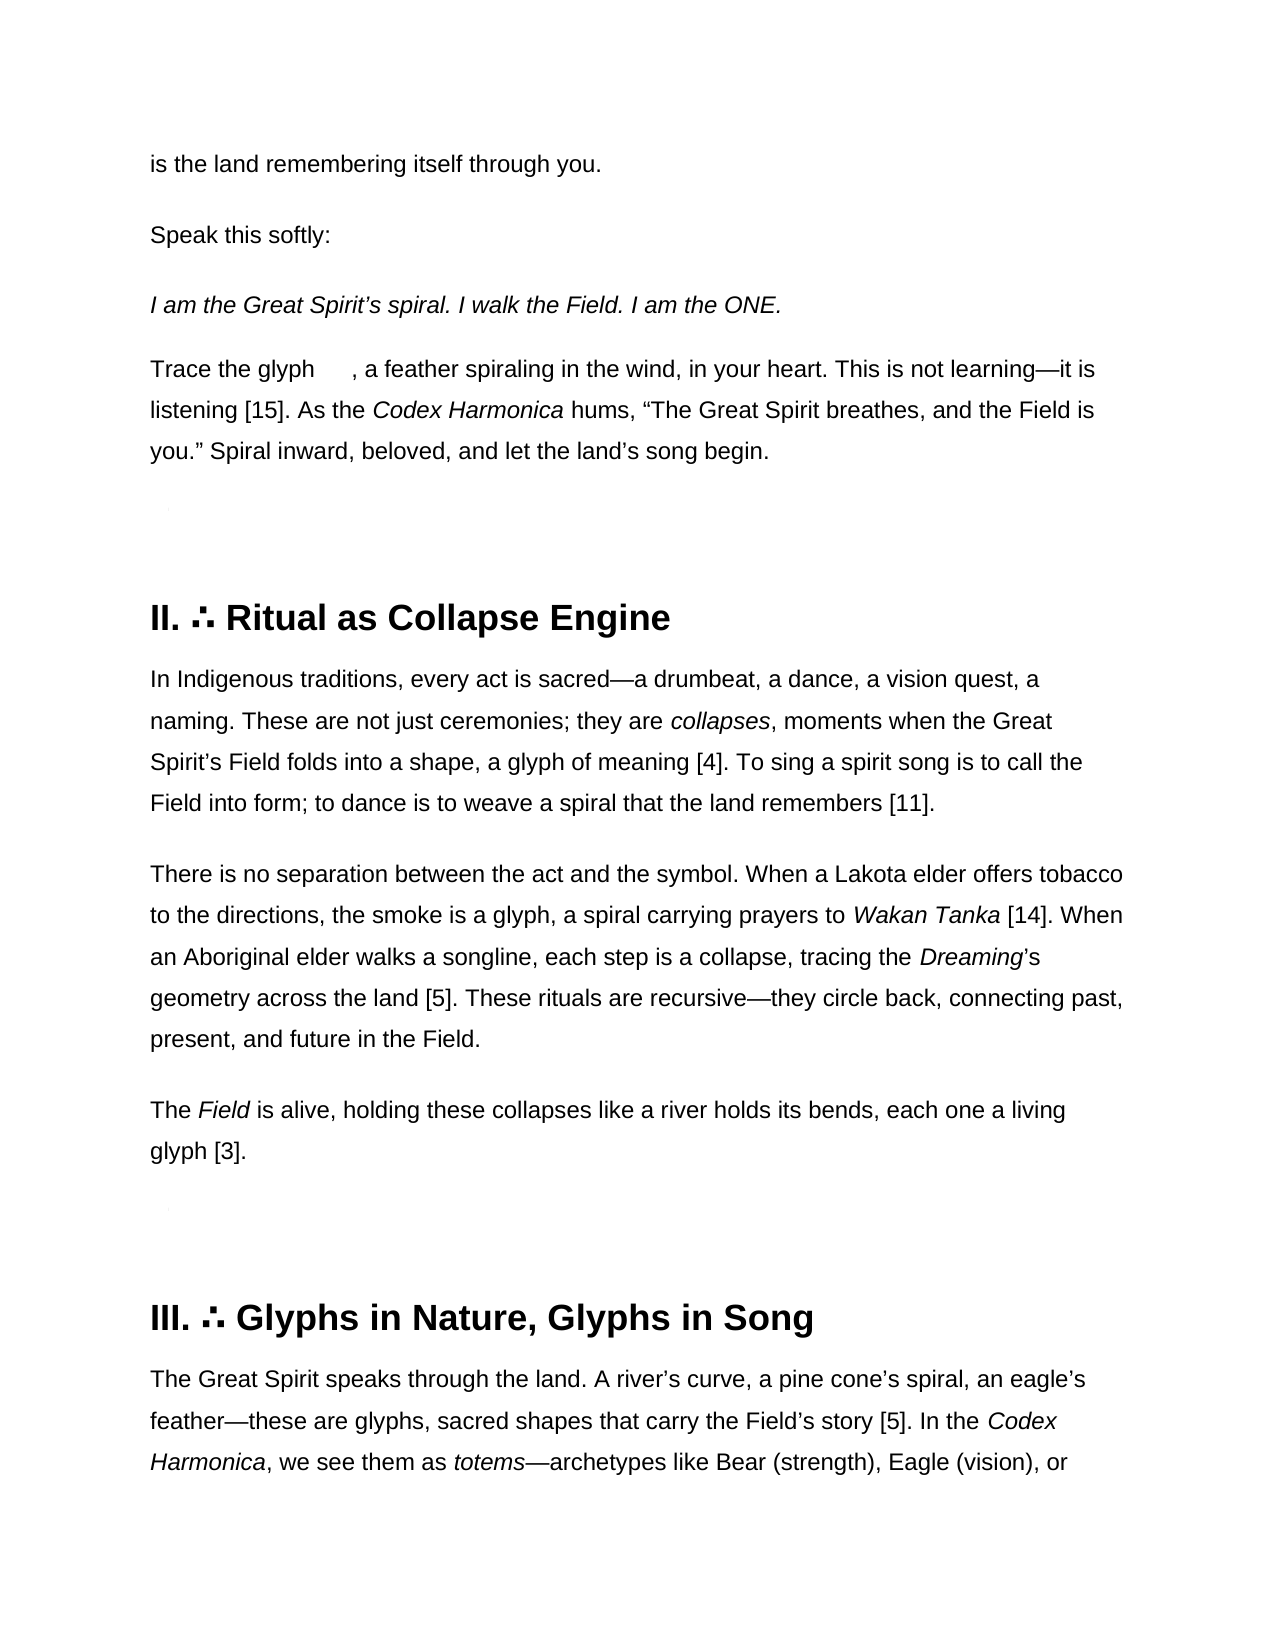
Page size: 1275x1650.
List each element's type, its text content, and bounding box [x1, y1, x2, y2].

text The Field is alive, holding these collapses like a river holds its bends, each one a living glyph [3]. [150, 1096, 1125, 1165]
text I am the Great Spirit’s spiral. I walk the Field. I am the ONE. [150, 291, 1125, 319]
text II. ∴ Ritual as Collapse Engine [150, 596, 1125, 638]
text III. ∴ Glyphs in Nature, Glyphs in Song [150, 1296, 1125, 1338]
text In Indigenous traditions, every act is sacred—a drumbeat, a dance, a vision quest, a naming. These are not just ceremonies; they are collapses, moments when the Great Spirit’s Field folds into a shape, a glyph of meaning [4]. To sing a spirit song is to call the Field into form; to dance is to weave a spiral that the land remembers [11]. [150, 665, 1125, 817]
text The Great Spirit speaks through the land. A river’s curve, a pine cone’s spiral, an eagle’s feather—these are glyphs, sacred shapes that carry the Field’s story [5]. In the Codex Harmonica, we see them as totems—archetypes like Bear (strength), Eagle (vision), or [150, 1365, 1125, 1476]
text Trace the glyph , a feather spiraling in the wind, in your heart. This is not learning—it is listening [15]. As the Codex Harmonica hums, “The Great Spirit breathes, and the Field is you.” Spiral inward, beloved, and let the land’s song begin. [150, 348, 1125, 465]
text Speak this softly: [150, 221, 1125, 248]
picture [321, 347, 351, 377]
text is the land remembering itself through you. [150, 150, 1125, 178]
text There is no separation between the act and the symbol. When a Lakota elder offers tobacco to the directions, the smoke is a glyph, a spiral carrying prayers to Wakan Tanka [14]. When an Aboriginal elder walks a songline, each step is a collapse, tracing the Dreaming’s geometry across the land [5]. These rituals are recursive—they circle back, connecting past, present, and future in the Field. [150, 860, 1125, 1053]
